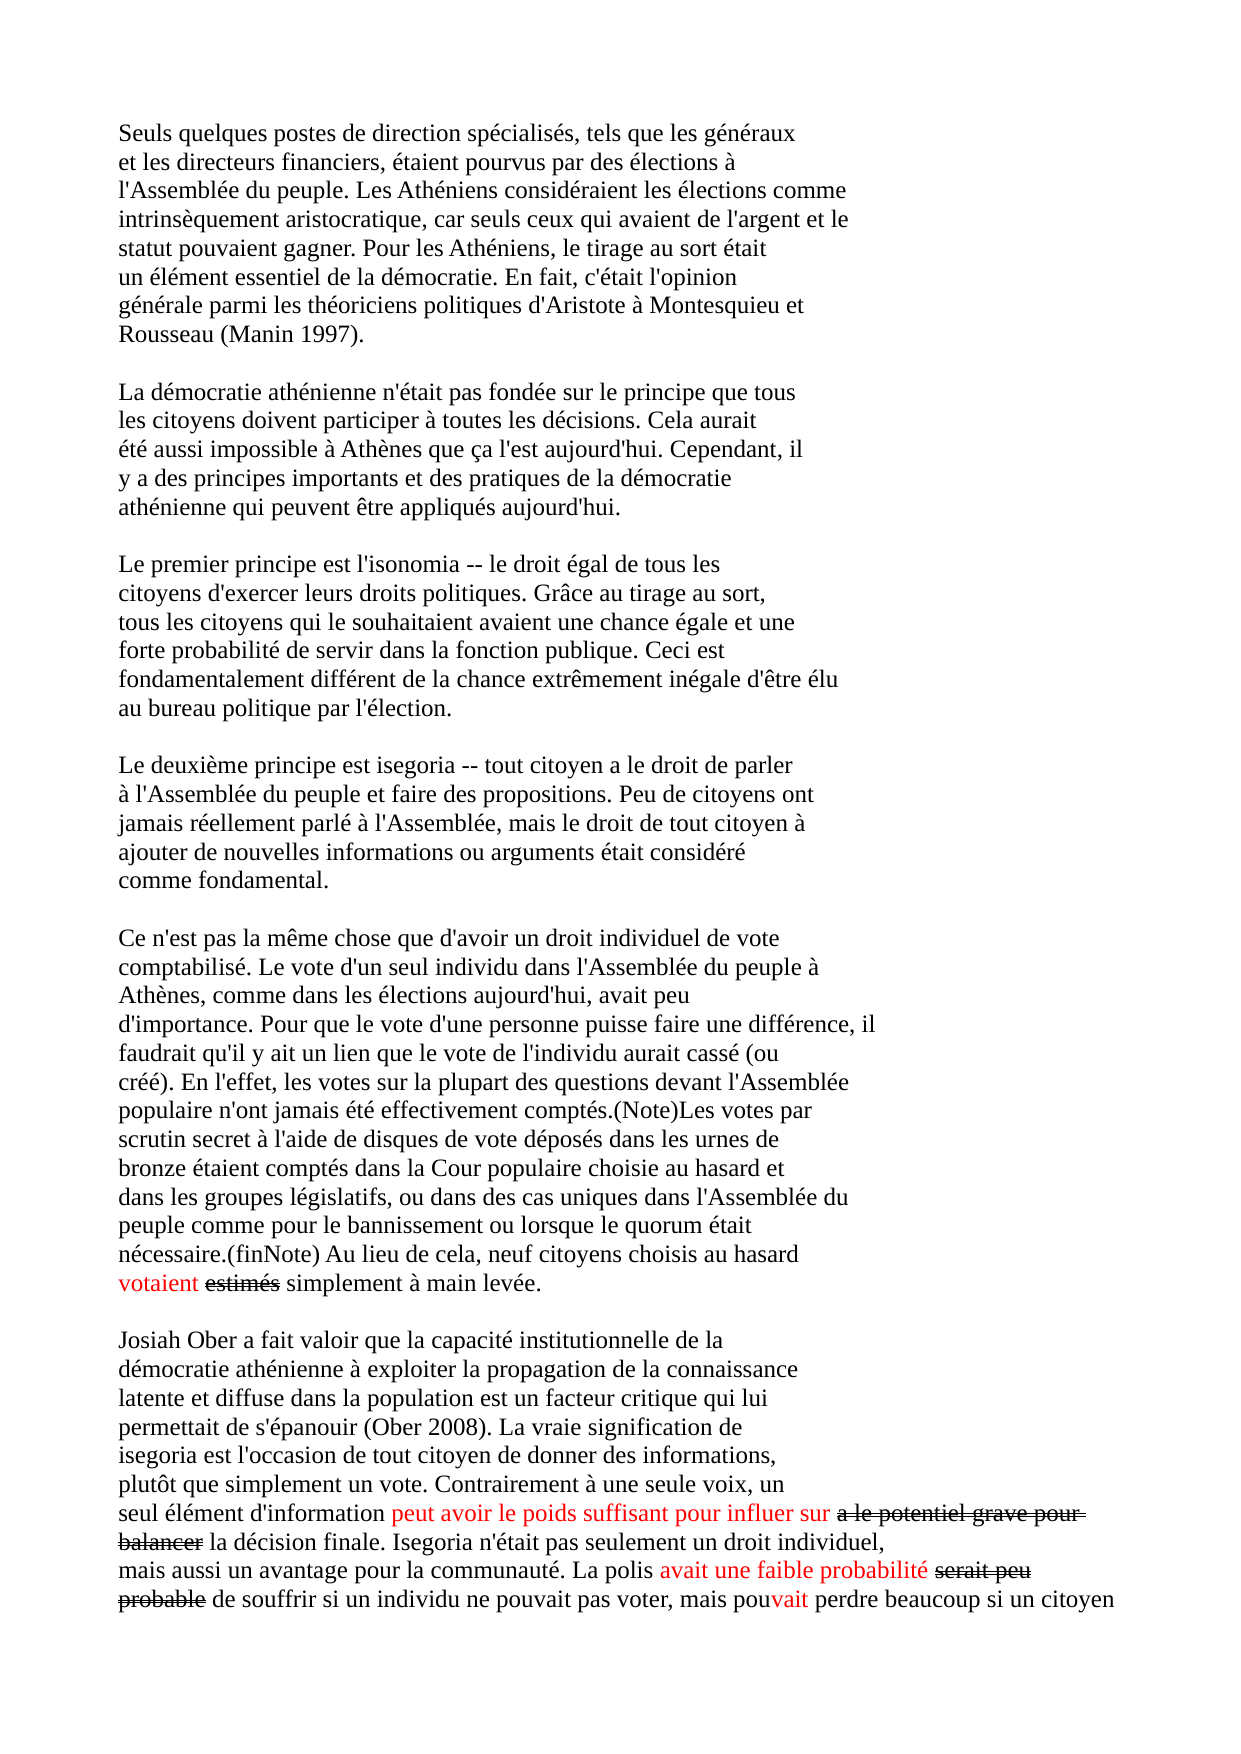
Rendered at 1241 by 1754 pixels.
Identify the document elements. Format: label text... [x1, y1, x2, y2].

text forte probabilité de servir dans la fonction publique. Ceci est [118, 636, 1122, 664]
text La démocratie athénienne n'était pas fondée sur le principe que tous [118, 377, 1122, 406]
text fondamentalement différent de la chance extrêmement inégale d'être élu [118, 664, 1122, 693]
text Athènes, comme dans les élections aujourd'hui, avait peu [118, 981, 1122, 1009]
text votaient estimés simplement à main levée. [118, 1268, 1122, 1297]
text y a des principes importants et des pratiques de la démocratie [118, 463, 1122, 492]
text plutôt que simplement un vote. Contrairement à une seule voix, un [118, 1469, 1122, 1498]
text ajouter de nouvelles informations ou arguments était considéré [118, 837, 1122, 866]
text Rousseau (Manin 1997). [118, 319, 1122, 348]
text populaire n'ont jamais été effectivement comptés.(Note)Les votes par [118, 1096, 1122, 1124]
text nécessaire.(finNote) Au lieu de cela, neuf citoyens choisis au hasard [118, 1239, 1122, 1268]
text mais aussi un avantage pour la communauté. La polis avait une faible probabilité serait peu [118, 1556, 1122, 1584]
text isegoria est l'occasion de tout citoyen de donner des informations, [118, 1441, 1122, 1469]
text créé). En l'effet, les votes sur la plupart des questions devant l'Assemblée [118, 1067, 1122, 1096]
text comme fondamental. [118, 866, 1122, 894]
text comptabilisé. Le vote d'un seul individu dans l'Assemblée du peuple à [118, 952, 1122, 981]
text scrutin secret à l'aide de disques de vote déposés dans les urnes de [118, 1124, 1122, 1153]
text l'Assemblée du peuple. Les Athéniens considéraient les élections comme [118, 176, 1122, 204]
text permettait de s'épanouir (Ober 2008). La vraie signification de [118, 1412, 1122, 1441]
text à l'Assemblée du peuple et faire des propositions. Peu de citoyens ont [118, 779, 1122, 808]
text d'importance. Pour que le vote d'une personne puisse faire une différence, il [118, 1009, 1122, 1038]
text intrinsèquement aristocratique, car seuls ceux qui avaient de l'argent et le [118, 204, 1122, 233]
text seul élément d'information peut avoir le poids suffisant pour influer sur a le potentiel grave pour balancer la décision finale. Isegoria n'était pas seulement un droit individuel, [118, 1498, 1122, 1556]
text un élément essentiel de la démocratie. En fait, c'était l'opinion [118, 262, 1122, 291]
text jamais réellement parlé à l'Assemblée, mais le droit de tout citoyen à [118, 808, 1122, 837]
text probable de souffrir si un individu ne pouvait pas voter, mais pouvait perdre beaucoup si un citoyen [118, 1584, 1122, 1613]
text bronze étaient comptés dans la Cour populaire choisie au hasard et [118, 1153, 1122, 1182]
text Seuls quelques postes de direction spécialisés, tels que les généraux [118, 118, 1122, 147]
text et les directeurs financiers, étaient pourvus par des élections à [118, 147, 1122, 176]
text Le deuxième principe est isegoria -- tout citoyen a le droit de parler [118, 751, 1122, 779]
text Ce n'est pas la même chose que d'avoir un droit individuel de vote [118, 923, 1122, 952]
text citoyens d'exercer leurs droits politiques. Grâce au tirage au sort, [118, 578, 1122, 607]
text statut pouvaient gagner. Pour les Athéniens, le tirage au sort était [118, 233, 1122, 262]
text au bureau politique par l'élection. [118, 693, 1122, 722]
text peuple comme pour le bannissement ou lorsque le quorum était [118, 1211, 1122, 1239]
text été aussi impossible à Athènes que ça l'est aujourd'hui. Cependant, il [118, 434, 1122, 463]
text dans les groupes législatifs, ou dans des cas uniques dans l'Assemblée du [118, 1182, 1122, 1211]
text démocratie athénienne à exploiter la propagation de la connaissance [118, 1354, 1122, 1383]
text générale parmi les théoriciens politiques d'Aristote à Montesquieu et [118, 291, 1122, 319]
text latente et diffuse dans la population est un facteur critique qui lui [118, 1383, 1122, 1412]
text Josiah Ober a fait valoir que la capacité institutionnelle de la [118, 1326, 1122, 1354]
text faudrait qu'il y ait un lien que le vote de l'individu aurait cassé (ou [118, 1038, 1122, 1067]
text tous les citoyens qui le souhaitaient avaient une chance égale et une [118, 607, 1122, 636]
text Le premier principe est l'isonomia -- le droit égal de tous les [118, 549, 1122, 578]
text athénienne qui peuvent être appliqués aujourd'hui. [118, 492, 1122, 521]
text les citoyens doivent participer à toutes les décisions. Cela aurait [118, 406, 1122, 434]
